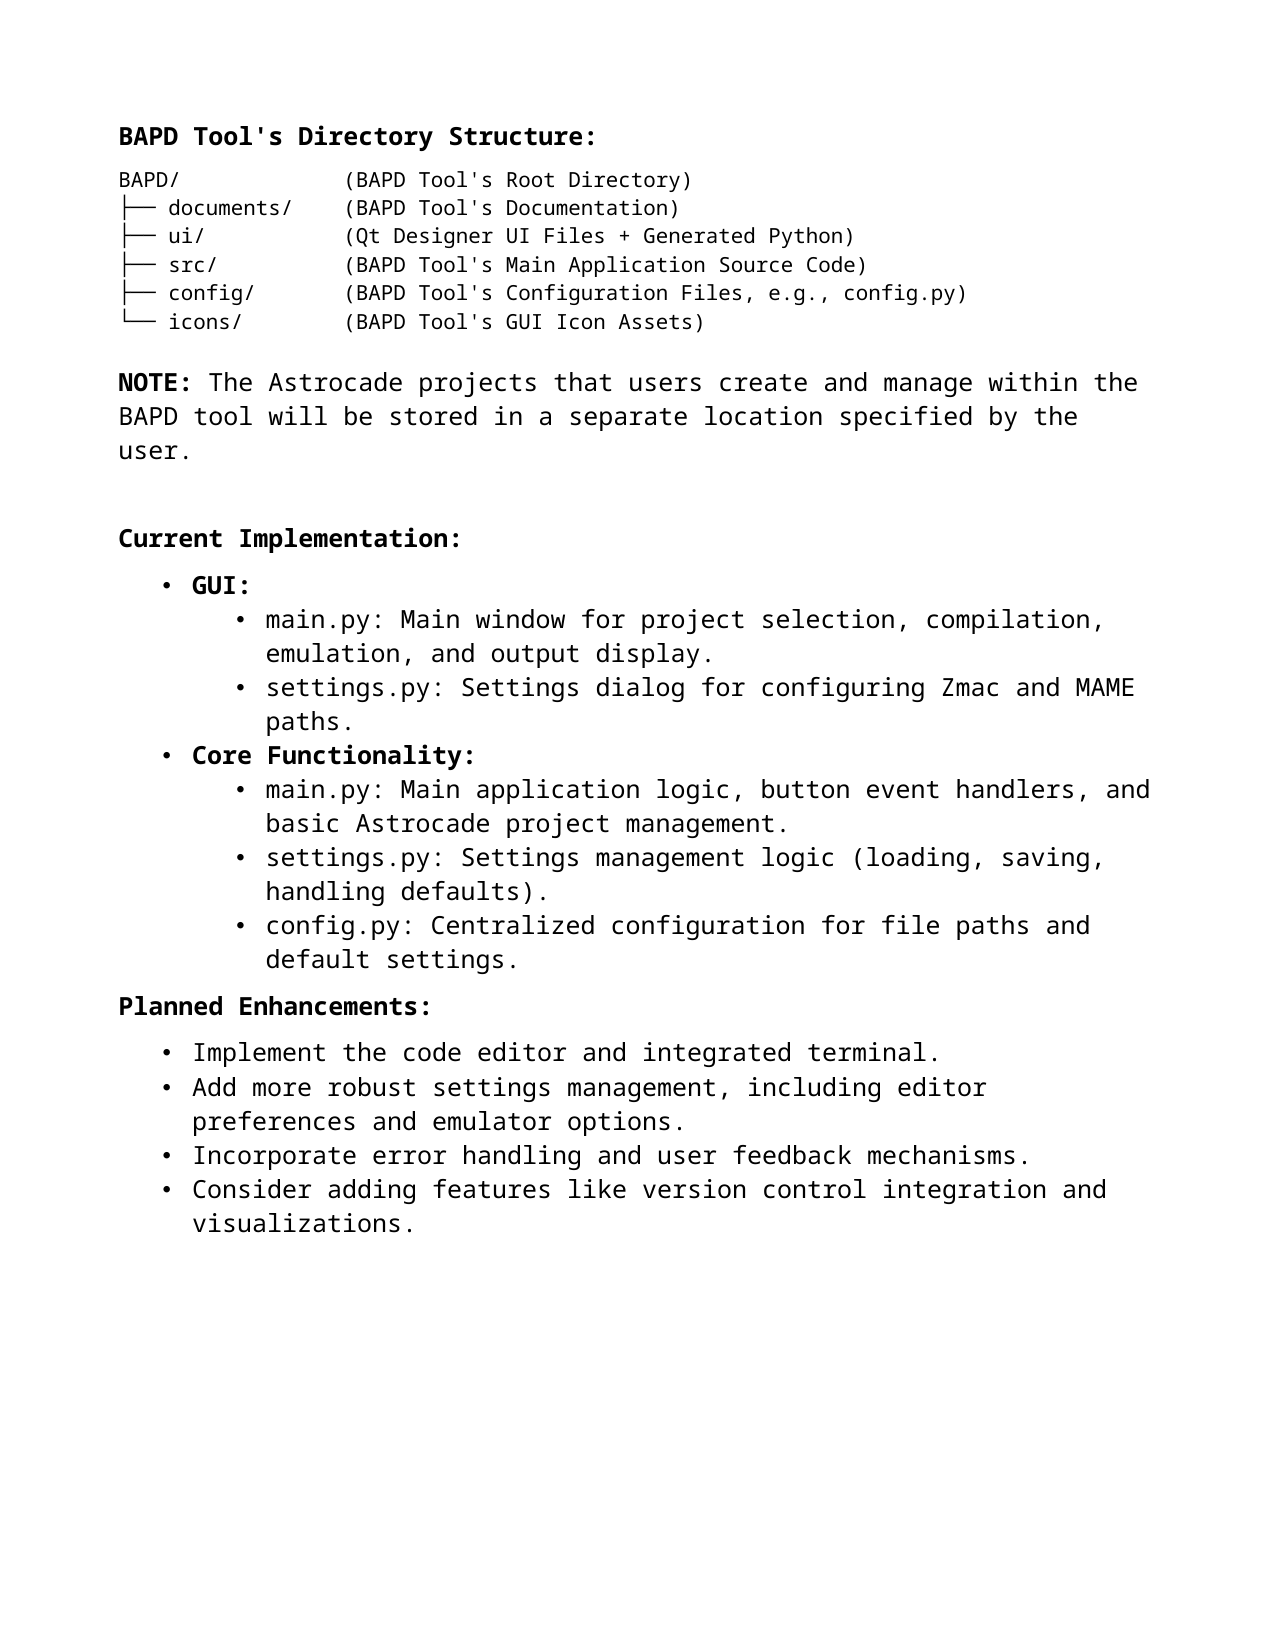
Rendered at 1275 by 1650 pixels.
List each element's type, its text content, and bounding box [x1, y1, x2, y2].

list Core Functionality: [162, 738, 1157, 772]
list Implement the code editor and integrated terminal. [162, 1035, 1157, 1069]
text ├── src/ (BAPD Tool's Main Application Source Code) [118, 250, 1157, 278]
list main.py: Main window for project selection, compilation, emulation, and output display. [236, 601, 1157, 669]
list config.py: Centralized configuration for file paths and default settings. [236, 908, 1157, 976]
list settings.py: Settings dialog for configuring Zmac and MAME paths. [236, 669, 1157, 738]
text Planned Enhancements: [118, 988, 1157, 1023]
text ├── documents/ (BAPD Tool's Documentation) [118, 193, 1157, 222]
list settings.py: Settings management logic (loading, saving, handling defaults). [236, 840, 1157, 908]
list main.py: Main application logic, button event handlers, and basic Astrocade project management. [236, 772, 1157, 840]
list GUI: [162, 567, 1157, 601]
text ├── ui/ (Qt Designer UI Files + Generated Python) [118, 222, 1157, 250]
text └── icons/ (BAPD Tool's GUI Icon Assets) [118, 307, 1157, 335]
text ├── config/ (BAPD Tool's Configuration Files, e.g., config.py) [118, 278, 1157, 307]
list Consider adding features like version control integration and visualizations. [162, 1171, 1157, 1239]
list Incorporate error handling and user feedback mechanisms. [162, 1137, 1157, 1171]
text Current Implementation: [118, 521, 1157, 555]
text BAPD Tool's Directory Structure: [118, 118, 1157, 152]
text BAPD/ (BAPD Tool's Root Directory) [118, 165, 1157, 193]
text NOTE: The Astrocade projects that users create and manage within the BAPD tool will be stored in a separate location specified by the user. [118, 365, 1157, 467]
list Add more robust settings management, including editor preferences and emulator options. [162, 1069, 1157, 1137]
